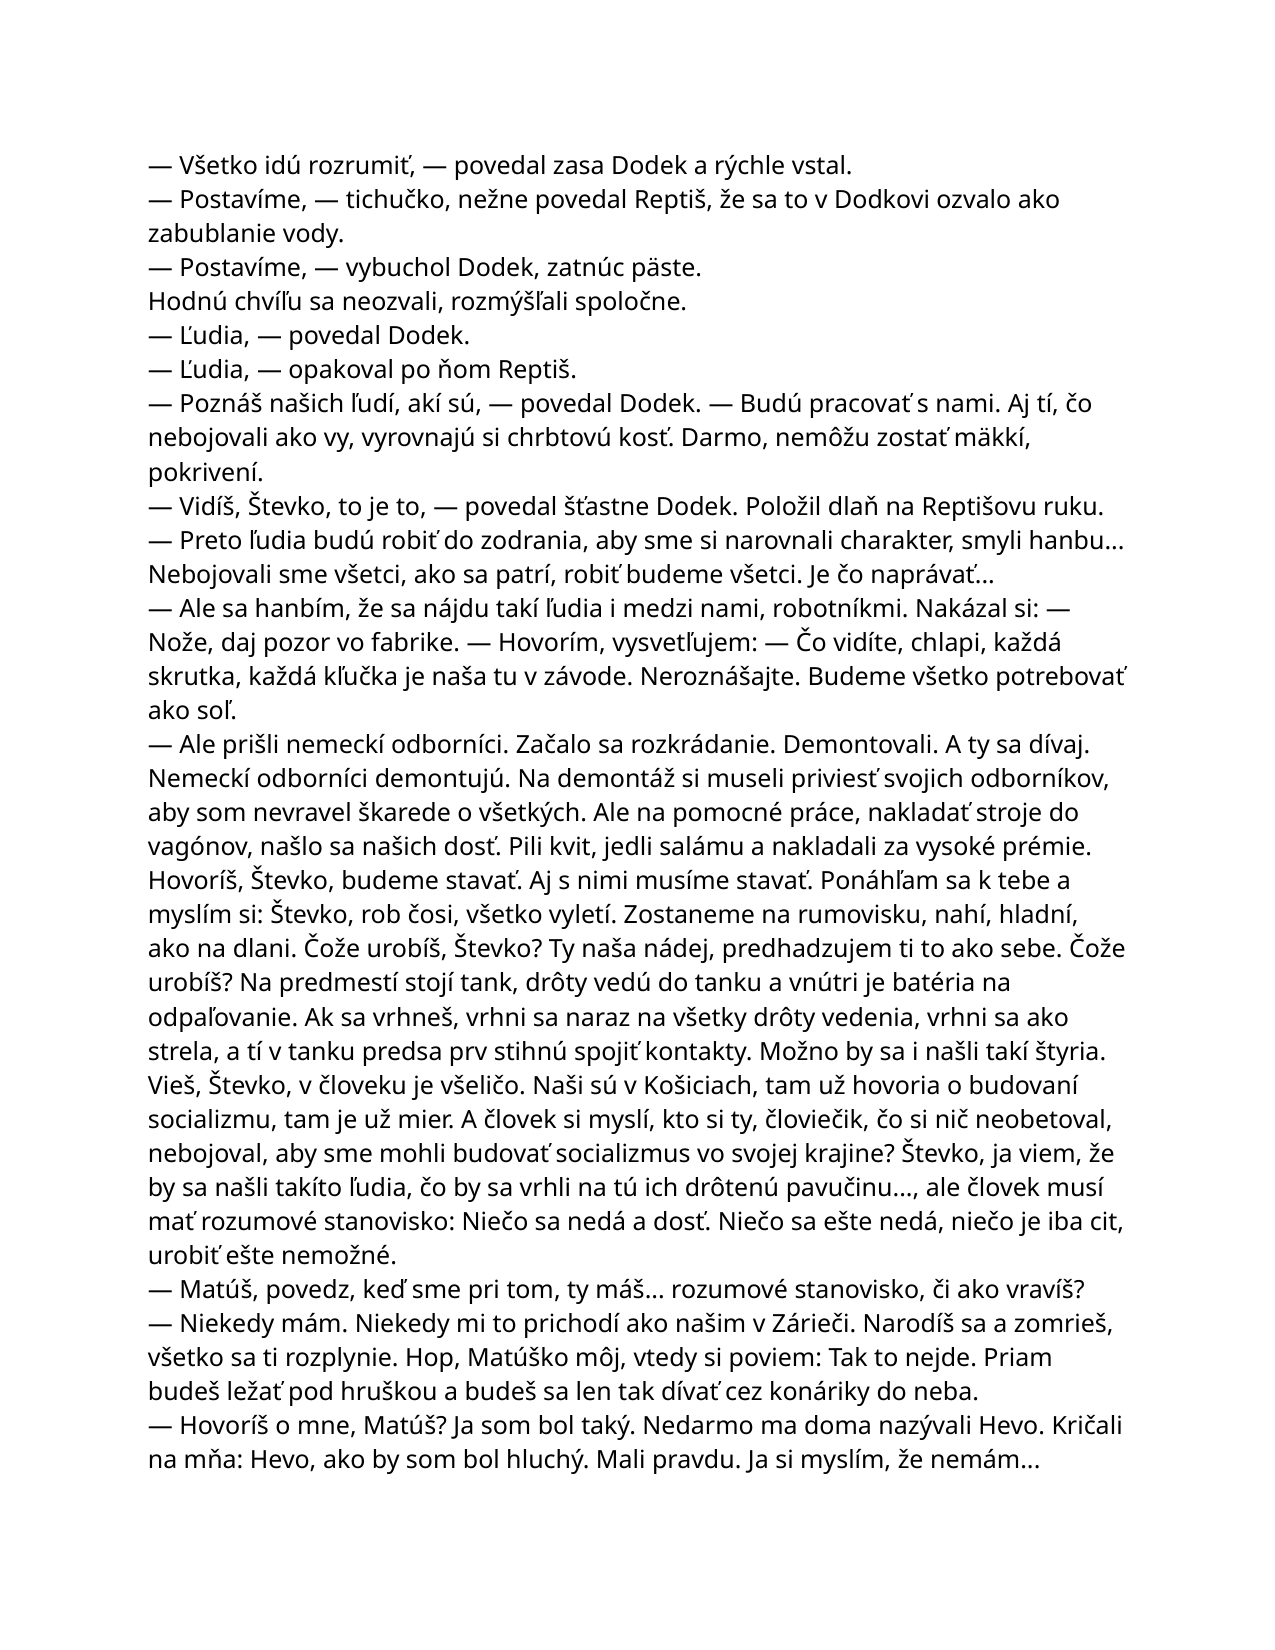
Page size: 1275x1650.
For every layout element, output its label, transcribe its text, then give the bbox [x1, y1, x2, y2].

text — Hovoríš o mne, Matúš? Ja som bol taký. Nedarmo ma doma nazývali Hevo. Kričali na mňa: Hevo, ako by som bol hluchý. Mali pravdu. Ja si myslím, že nemám... [148, 1408, 1127, 1476]
text — Postavíme, — tichučko, nežne povedal Reptiš, že sa to v Dodkovi ozvalo ako zabublanie vody. [148, 182, 1127, 250]
text — Postavíme, — vybuchol Dodek, zatnúc päste. [148, 250, 1127, 284]
text — Matúš, povedz, keď sme pri tom, ty máš... rozumové stanovisko, či ako vravíš? [148, 1272, 1127, 1306]
text — Ale prišli nemeckí odborníci. Začalo sa rozkrádanie. Demontovali. A ty sa dívaj. Nemeckí odborníci demontujú. Na demontáž si museli priviesť svojich odborníkov, aby som nevravel škarede o všetkých. Ale na pomocné práce, nakladať stroje do vagónov, našlo sa našich dosť. Pili kvit, jedli salámu a nakladali za vysoké prémie. Hovoríš, Števko, budeme stavať. Aj s nimi musíme stavať. Ponáhľam sa k tebe a myslím si: Števko, rob čosi, všetko vyletí. Zostaneme na rumovisku, nahí, hladní, ako na dlani. Čože urobíš, Števko? Ty naša nádej, predhadzujem ti to ako sebe. Čože urobíš? Na predmestí stojí tank, drôty vedú do tanku a vnútri je batéria na odpaľovanie. Ak sa vrhneš, vrhni sa naraz na všetky drôty vedenia, vrhni sa ako strela, a tí v tanku predsa prv stihnú spojiť kontakty. Možno by sa i našli takí štyria. Vieš, Števko, v človeku je všeličo. Naši sú v Košiciach, tam už hovoria o budovaní socializmu, tam je už mier. A človek si myslí, kto si ty, človiečik, čo si nič neobetoval, nebojoval, aby sme mohli budovať socializmus vo svojej krajine? Števko, ja viem, že by sa našli takíto ľudia, čo by sa vrhli na tú ich drôtenú pavučinu..., ale človek musí mať rozumové stanovisko: Niečo sa nedá a dosť. Niečo sa ešte nedá, niečo je iba cit, urobiť ešte nemožné. [148, 727, 1127, 1272]
text Hodnú chvíľu sa neozvali, rozmýšľali spoločne. [148, 284, 1127, 318]
text — Vidíš, Števko, to je to, — povedal šťastne Dodek. Položil dlaň na Reptišovu ruku. — Preto ľudia budú robiť do zodrania, aby sme si narovnali charakter, smyli hanbu... Nebojovali sme všetci, ako sa patrí, robiť budeme všetci. Je čo naprávať... [148, 488, 1127, 590]
text — Ľudia, — opakoval po ňom Reptiš. [148, 352, 1127, 386]
text — Ľudia, — povedal Dodek. [148, 318, 1127, 352]
text — Poznáš našich ľudí, akí sú, — povedal Dodek. — Budú pracovať s nami. Aj tí, čo nebojovali ako vy, vyrovnajú si chrbtovú kosť. Darmo, nemôžu zostať mäkkí, pokrivení. [148, 386, 1127, 488]
text — Ale sa hanbím, že sa nájdu takí ľudia i medzi nami, robotníkmi. Nakázal si: — Nože, daj pozor vo fabrike. — Hovorím, vysvetľujem: — Čo vidíte, chlapi, každá skrutka, každá kľučka je naša tu v závode. Neroznášajte. Budeme všetko potrebovať ako soľ. [148, 590, 1127, 727]
text — Niekedy mám. Niekedy mi to prichodí ako našim v Zárieči. Narodíš sa a zomrieš, všetko sa ti rozplynie. Hop, Matúško môj, vtedy si poviem: Tak to nejde. Priam budeš ležať pod hruškou a budeš sa len tak dívať cez konáriky do neba. [148, 1306, 1127, 1408]
text — Všetko idú rozrumiť, — povedal zasa Dodek a rýchle vstal. [148, 148, 1127, 182]
